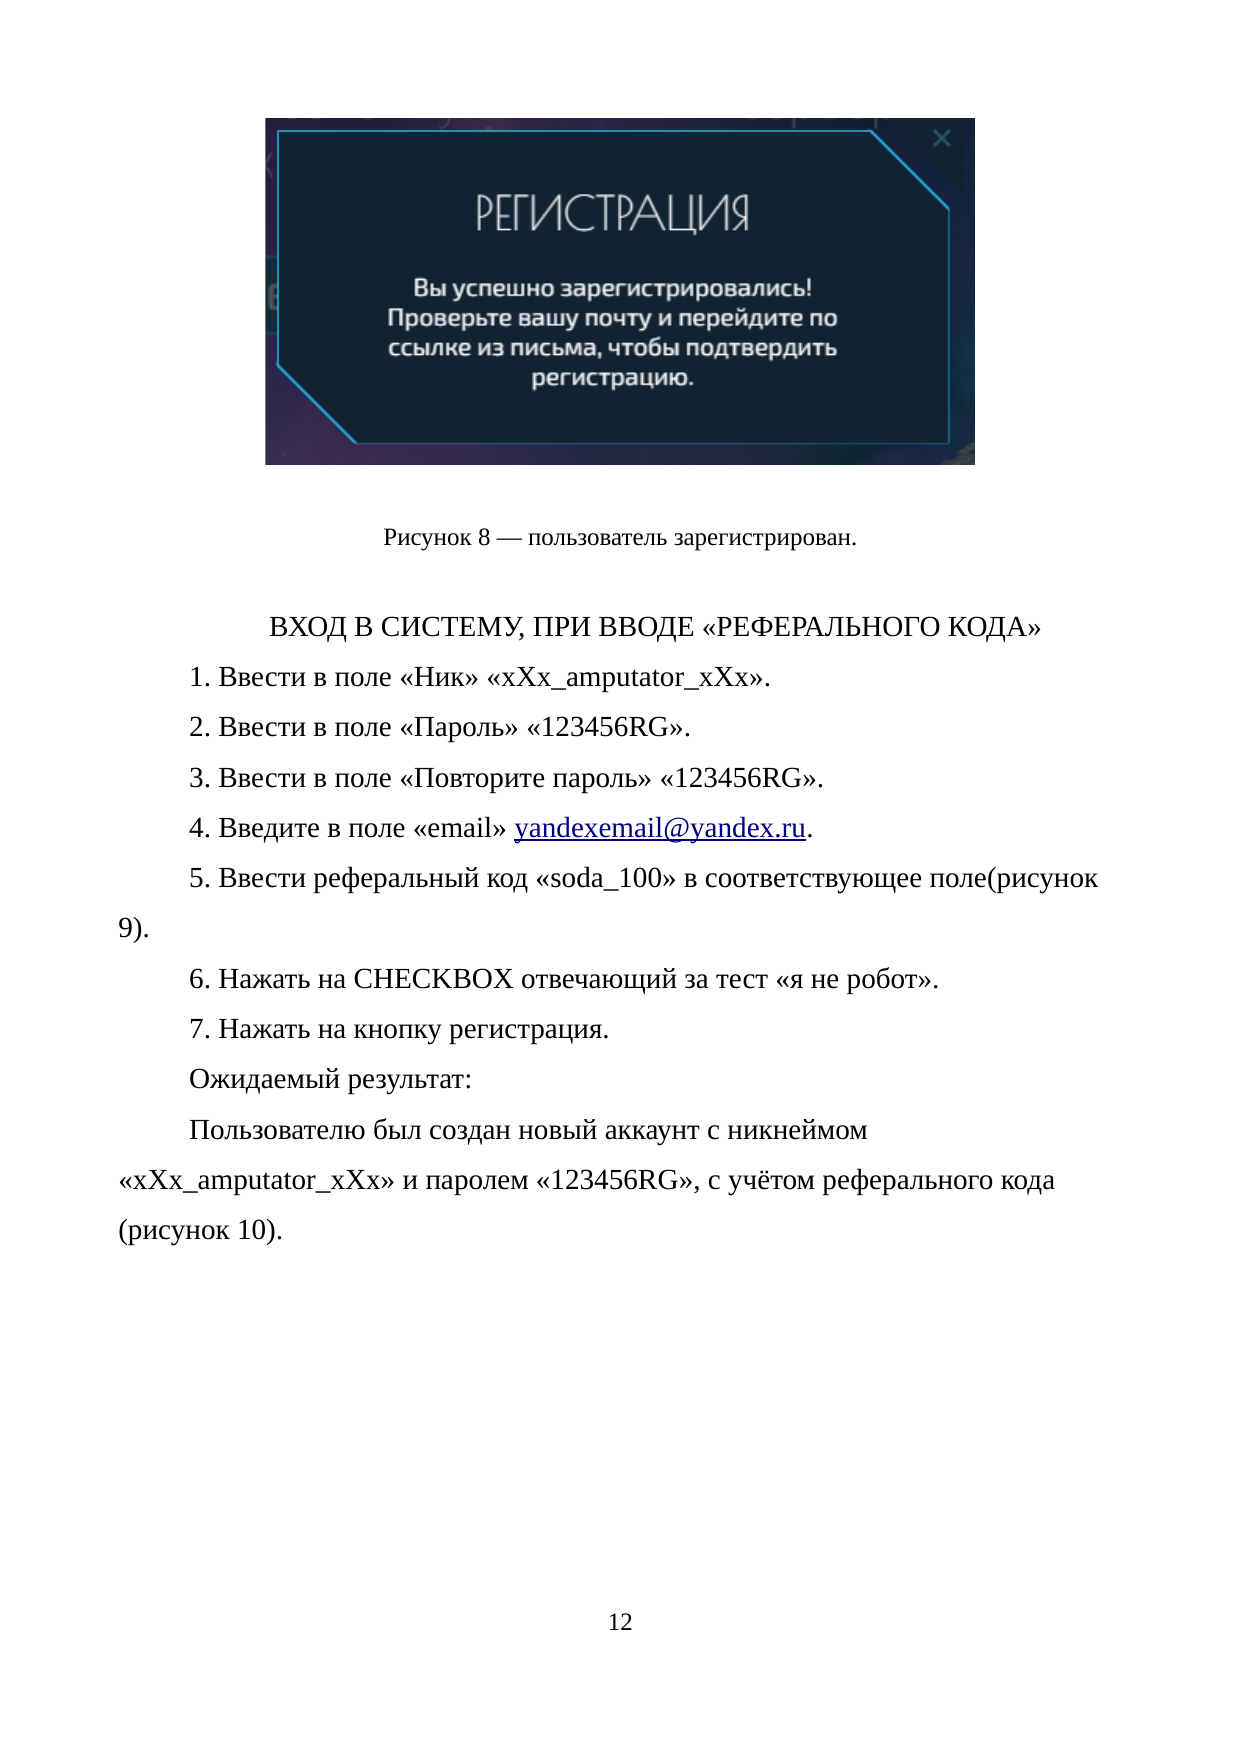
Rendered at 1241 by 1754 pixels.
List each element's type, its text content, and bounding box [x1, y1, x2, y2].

list 6. Нажать на CHECKBOX отвечающий за тест «я не робот». [118, 961, 1122, 994]
list 3. Ввести в поле «Повторите пароль» «123456RG». [118, 760, 1122, 793]
list ВХОД В СИСТЕМУ, ПРИ ВВОДЕ «РЕФЕРАЛЬНОГО КОДА» [118, 609, 1122, 642]
list 4. Введите в поле «email» yandexemail@yandex.ru. [118, 810, 1122, 843]
list Пользователю был создан новый аккаунт с никнеймом «xXx_amputator_xXx» и паролем «123456RG», с учётом реферального кода (рисунок 10). [118, 1112, 1122, 1246]
list Рисунок 8 — пользователь зарегистрирован. [118, 522, 1122, 551]
picture [265, 118, 975, 465]
list 1. Ввести в поле «Ник» «xXx_amputator_xXx». [118, 659, 1122, 693]
list 7. Нажать на кнопку регистрация. [118, 1011, 1122, 1045]
list 2. Ввести в поле «Пароль» «123456RG». [118, 709, 1122, 743]
list Ожидаемый результат: [118, 1062, 1122, 1095]
list 5. Ввести реферальный код «soda_100» в соответствующее поле(рисунок 9). [118, 860, 1122, 944]
